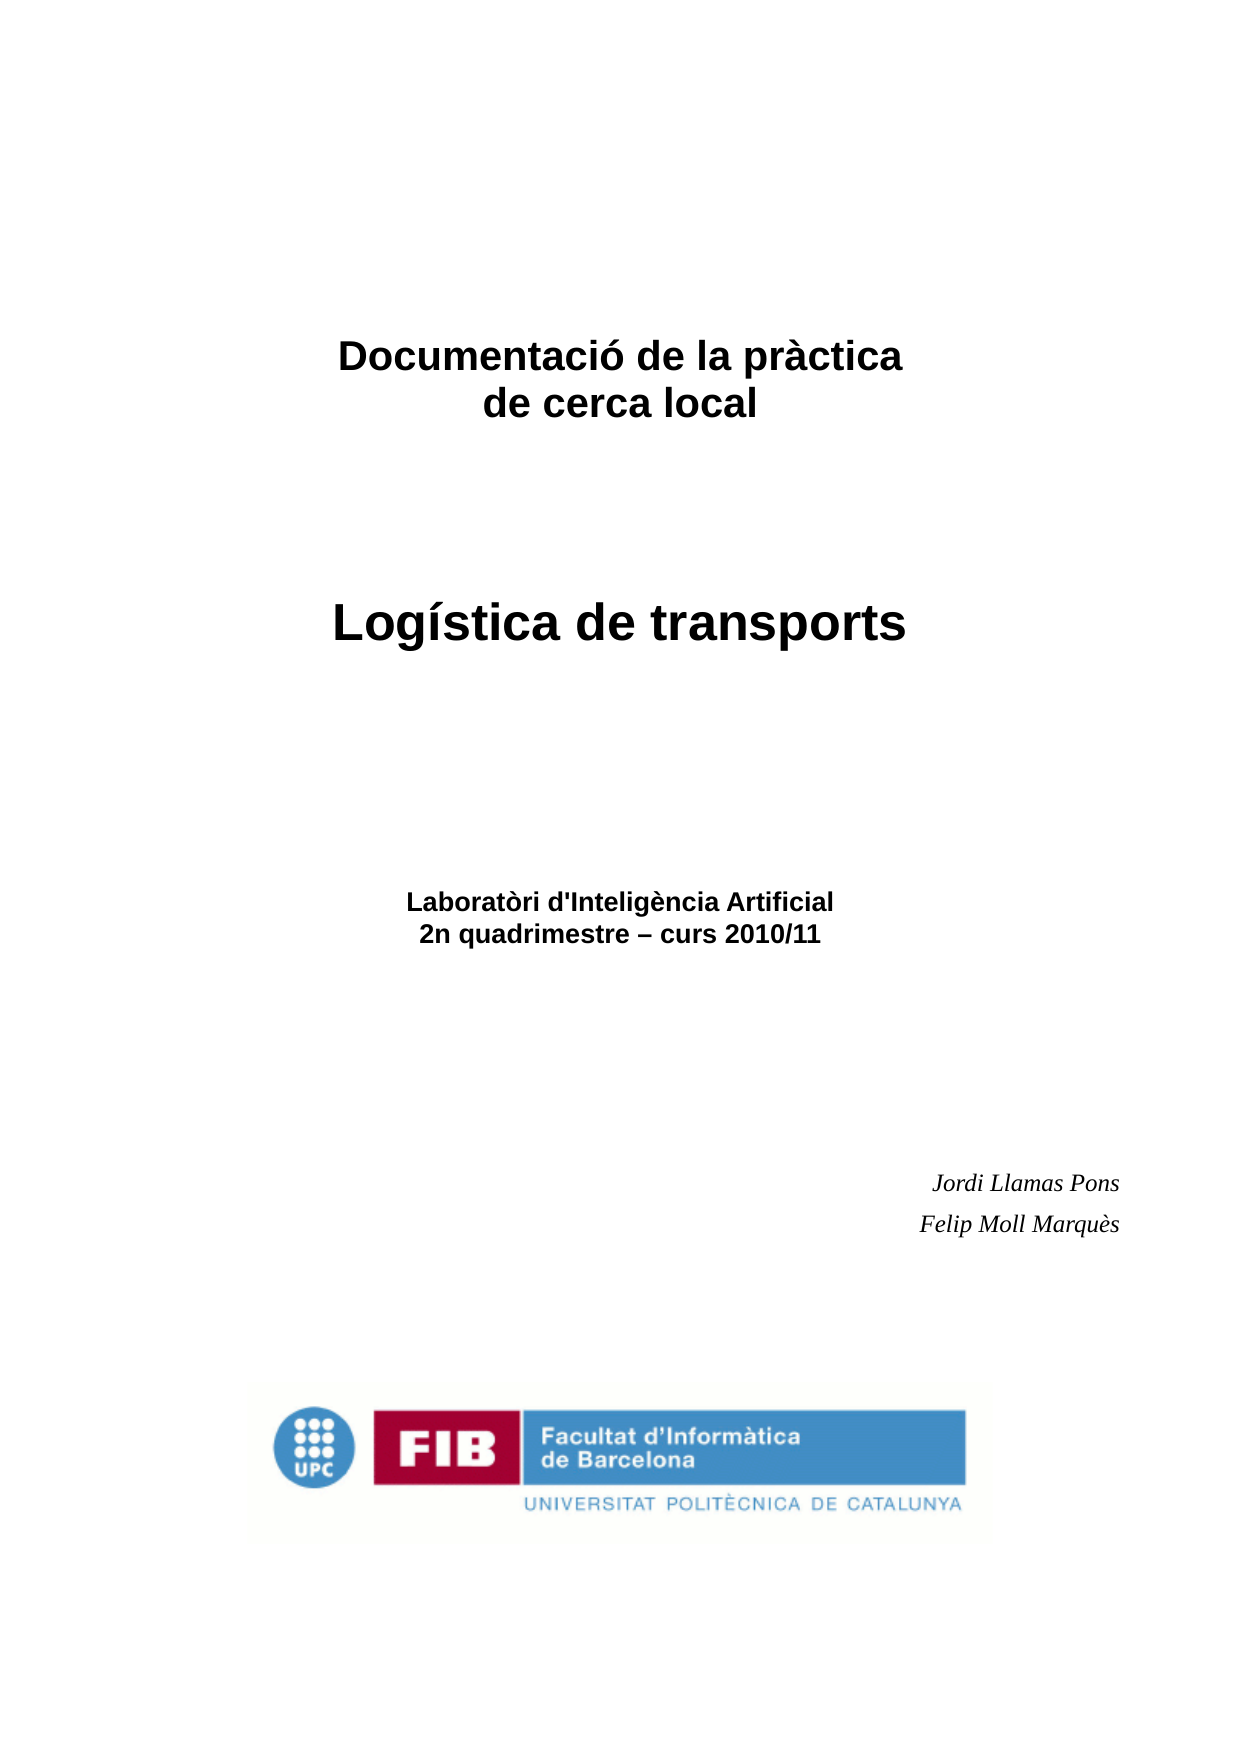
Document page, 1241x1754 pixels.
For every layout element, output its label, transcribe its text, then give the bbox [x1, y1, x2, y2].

text Felip Moll Marquès [118, 1209, 1122, 1266]
picture [247, 1382, 993, 1544]
text Logística de transports [118, 592, 1122, 652]
text Jordi Llamas Pons [118, 1168, 1122, 1196]
text Laboratòri d'Inteligència Artificial 2n quadrimestre – curs 2010/11 [118, 858, 1122, 949]
text Documentació de la pràctica de cerca local [118, 331, 1122, 455]
